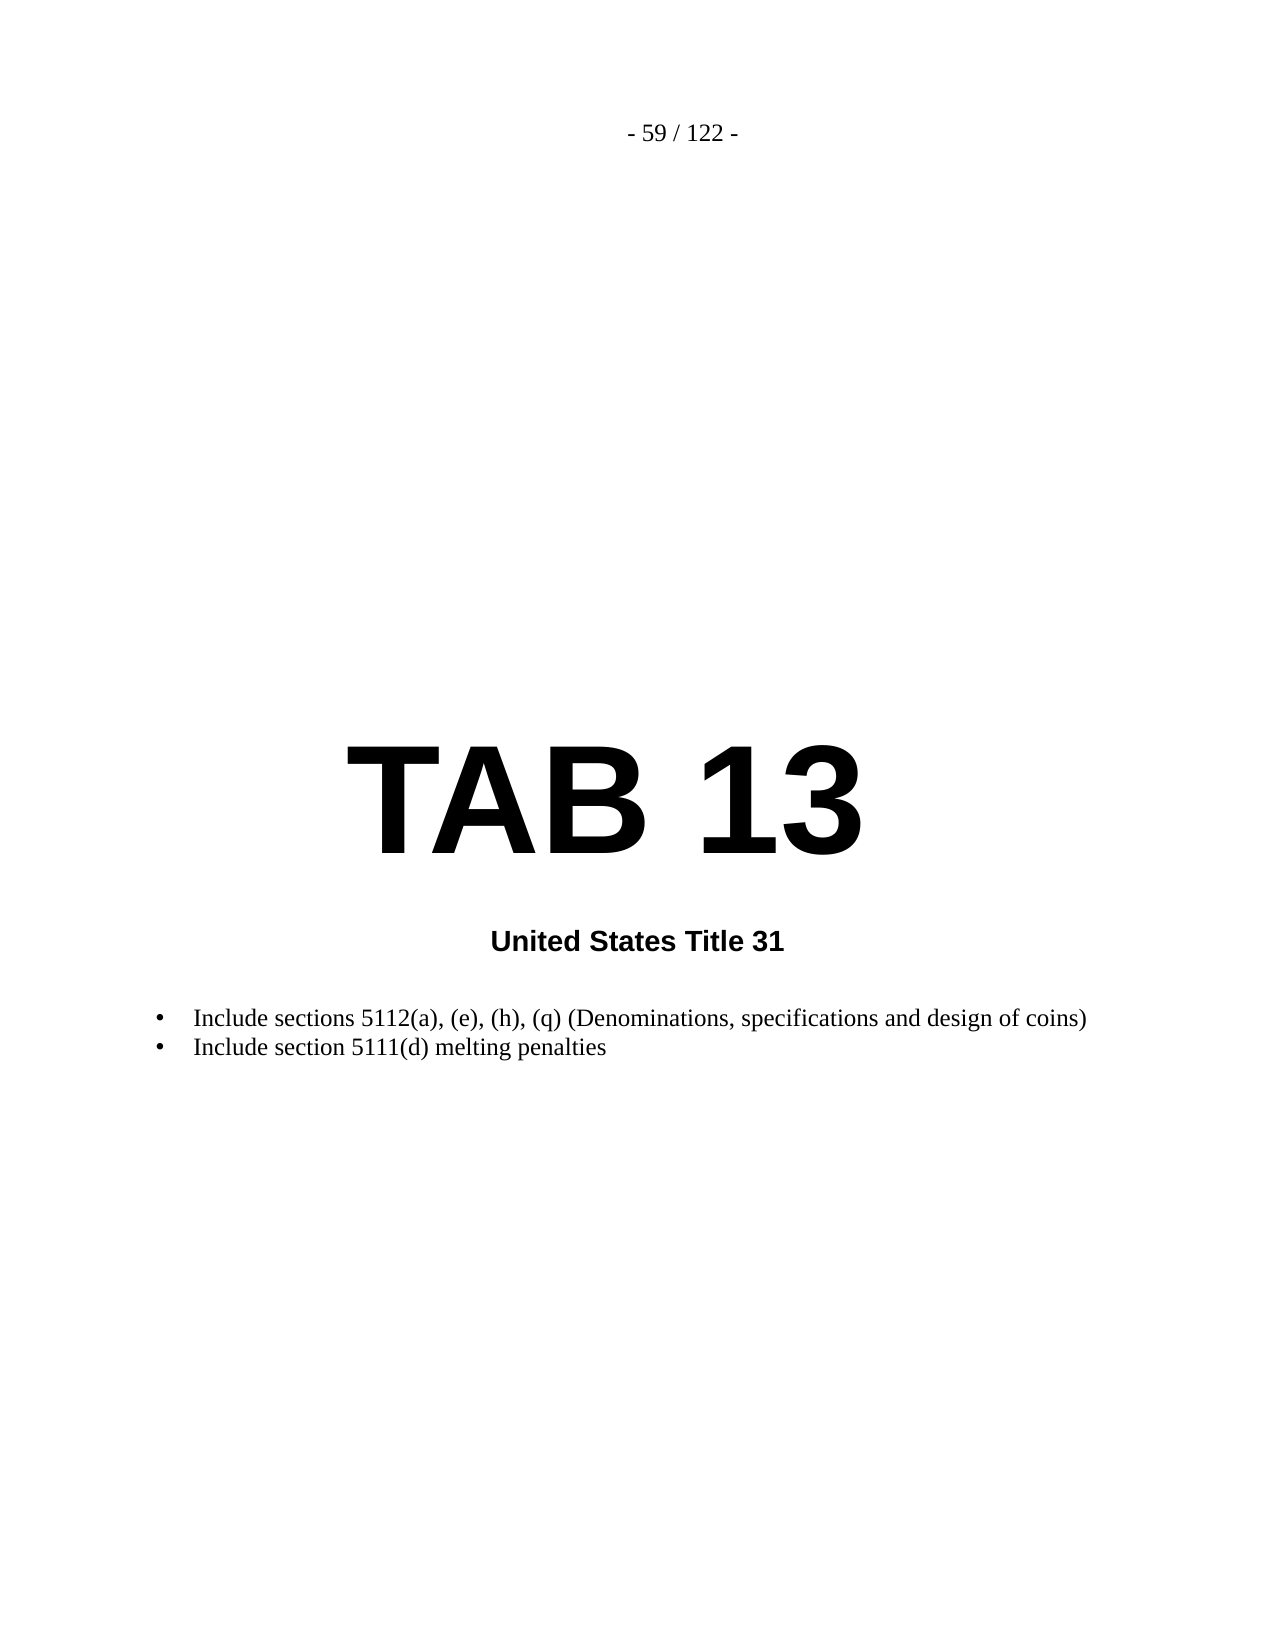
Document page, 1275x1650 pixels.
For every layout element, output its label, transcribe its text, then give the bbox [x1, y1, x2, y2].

subtitle Include sections 5112(a), (e), (h), (q) (Denominations, specifications and design of coins) [156, 1003, 1157, 1032]
subtitle Include section 5111(d) melting penalties [156, 1032, 1157, 1061]
subtitle United States Title 31 [118, 924, 1157, 957]
